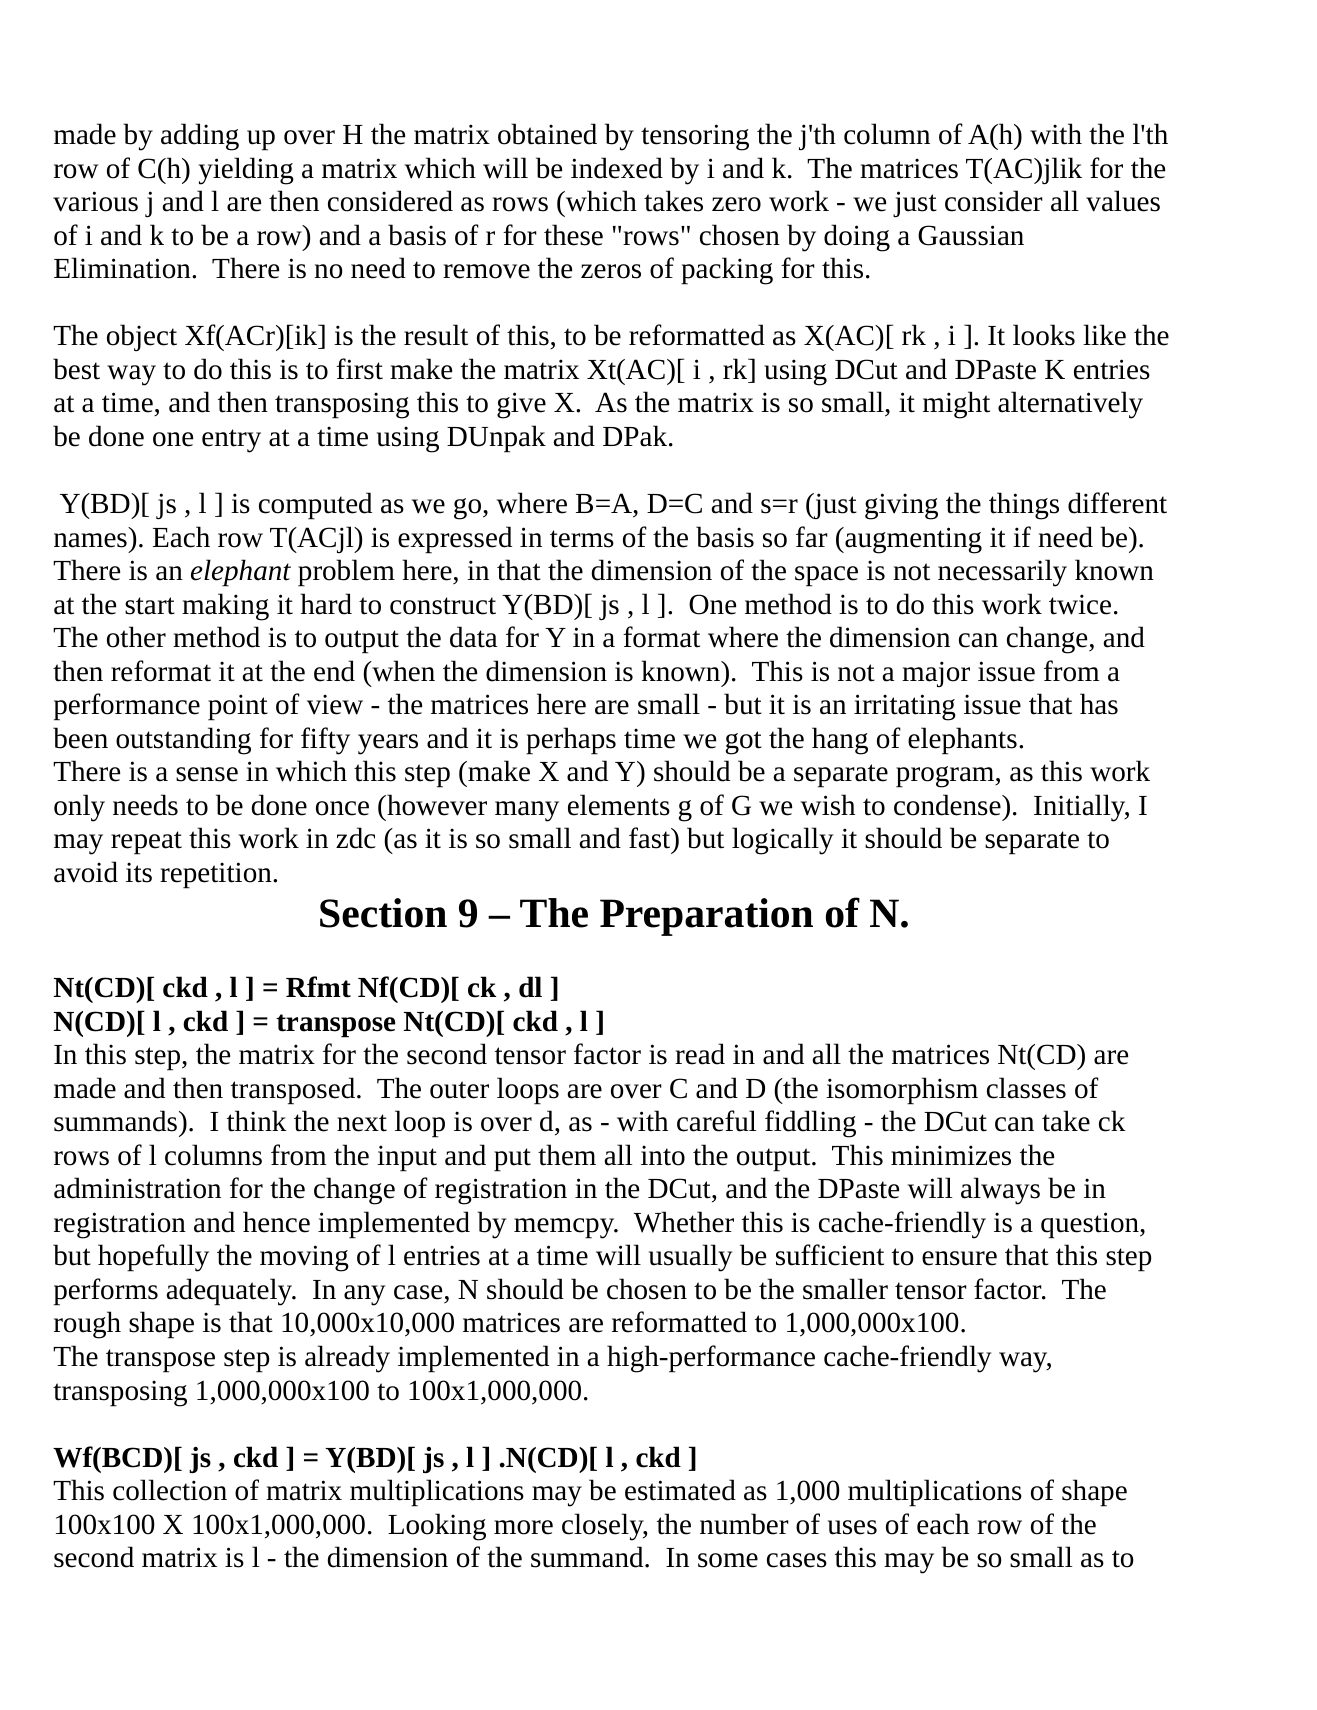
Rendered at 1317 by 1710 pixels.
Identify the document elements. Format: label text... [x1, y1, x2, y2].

text made by adding up over H the matrix obtained by tensoring the j'th column of A(h) with the l'th row of C(h) yielding a matrix which will be indexed by i and k. The matrices T(AC)jlik for the various j and l are then considered as rows (which takes zero work - we just consider all values of i and k to be a row) and a basis of r for these "rows" chosen by doing a Gaussian Elimination. There is no need to remove the zeros of packing for this. [53, 117, 1174, 285]
text The object Xf(ACr)[ik] is the result of this, to be reformatted as X(AC)[ rk , i ]. It looks like the best way to do this is to first make the matrix Xt(AC)[ i , rk] using DCut and DPaste K entries at a time, and then transposing this to give X. As the matrix is so small, it might alternatively be done one entry at a time using DUnpak and DPak. [53, 318, 1174, 453]
text Nt(CD)[ ckd , l ] = Rfmt Nf(CD)[ ck , dl ] [53, 970, 1174, 1004]
text This collection of matrix multiplications may be estimated as 1,000 multiplications of shape 100x100 X 100x1,000,000. Looking more closely, the number of uses of each row of the second matrix is l - the dimension of the summand. In some cases this may be so small as to [53, 1473, 1174, 1574]
text N(CD)[ l , ckd ] = transpose Nt(CD)[ ckd , l ] [53, 1004, 1174, 1037]
text The transpose step is already implemented in a high-performance cache-friendly way, transposing 1,000,000x100 to 100x1,000,000. [53, 1339, 1174, 1406]
text Section 9 – The Preparation of N. [53, 889, 1174, 937]
text There is a sense in which this step (make X and Y) should be a separate program, as this work only needs to be done once (however many elements g of G we wish to condense). Initially, I may repeat this work in zdc (as it is so small and fast) but logically it should be separate to avoid its repetition. [53, 754, 1174, 889]
text In this step, the matrix for the second tensor factor is read in and all the matrices Nt(CD) are made and then transposed. The outer loops are over C and D (the isomorphism classes of summands). I think the next loop is over d, as - with careful fiddling - the DCut can take ck rows of l columns from the input and put them all into the output. This minimizes the administration for the change of registration in the DCut, and the DPaste will always be in registration and hence implemented by memcpy. Whether this is cache-friendly is a question, but hopefully the moving of l entries at a time will usually be sufficient to ensure that this step performs adequately. In any case, N should be chosen to be the smaller tensor factor. The rough shape is that 10,000x10,000 matrices are reformatted to 1,000,000x100. [53, 1037, 1174, 1339]
text Wf(BCD)[ js , ckd ] = Y(BD)[ js , l ] .N(CD)[ l , ckd ] [53, 1440, 1174, 1473]
text Y(BD)[ js , l ] is computed as we go, where B=A, D=C and s=r (just giving the things different names). Each row T(ACjl) is expressed in terms of the basis so far (augmenting it if need be). There is an elephant problem here, in that the dimension of the space is not necessarily known at the start making it hard to construct Y(BD)[ js , l ]. One method is to do this work twice. The other method is to output the data for Y in a format where the dimension can change, and then reformat it at the end (when the dimension is known). This is not a major issue from a performance point of view - the matrices here are small - but it is an irritating issue that has been outstanding for fifty years and it is perhaps time we got the hang of elephants. [53, 486, 1174, 754]
